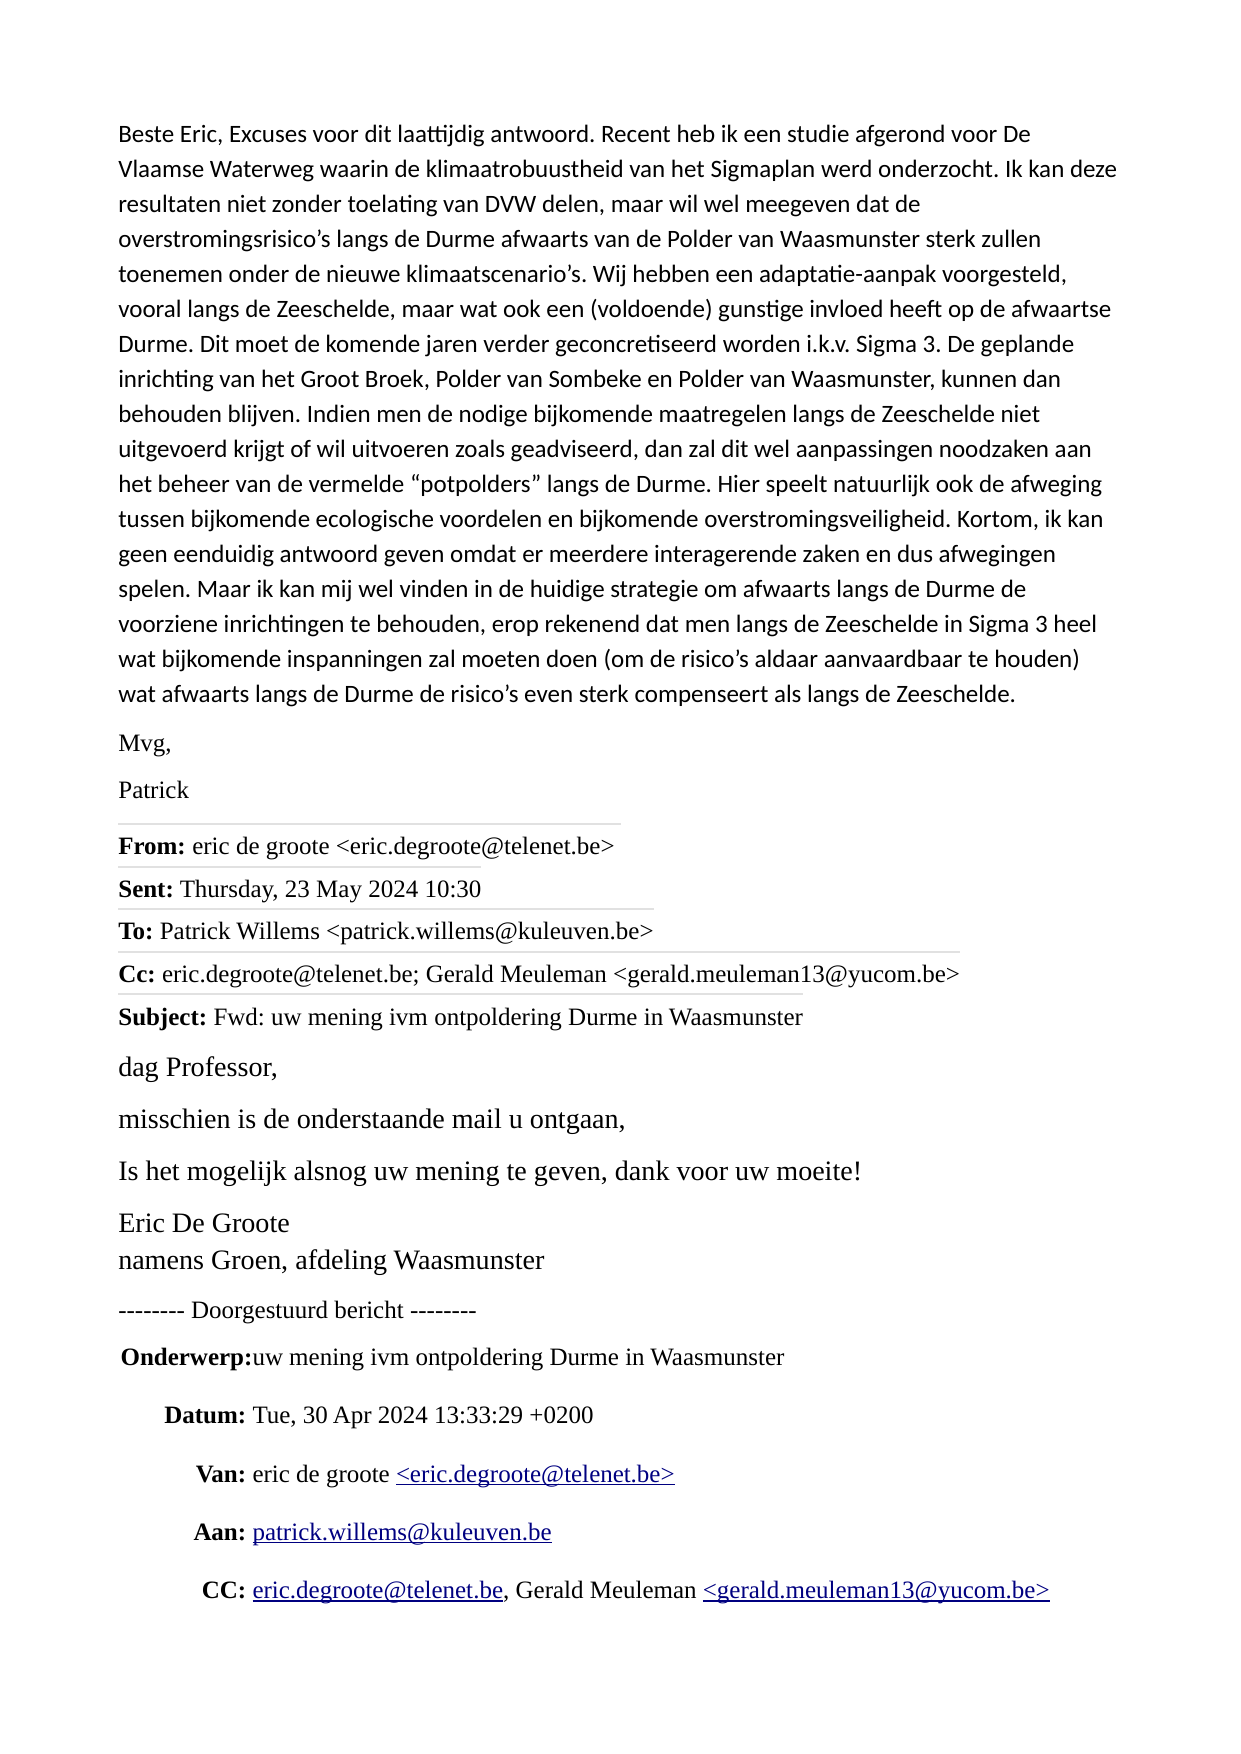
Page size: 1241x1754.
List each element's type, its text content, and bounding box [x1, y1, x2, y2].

table_cell eric.degroote@telenet.be, Gerald Meuleman <gerald.meuleman13@yucom.be> [252, 1575, 1071, 1633]
text Mvg, [118, 728, 1122, 756]
table_cell CC: [118, 1575, 252, 1633]
text From: eric de groote <eric.degroote@telenet.be> Sent: Thursday, 23 May 2024 10:30 To: Patrick Willems <patrick.willems@kuleuven.be> Cc: eric.degroote@telenet.be; Gerald Meuleman <gerald.meuleman13@yucom.be> Subject: Fwd: uw mening ivm ontpoldering Durme in Waasmunster [118, 823, 1122, 1030]
text dag Professor, [118, 1051, 1122, 1083]
table_cell eric de groote <eric.degroote@telenet.be> [252, 1459, 1071, 1517]
text Beste Eric, Excuses voor dit laattijdig antwoord. Recent heb ik een studie afgerond voor De Vlaamse Waterweg waarin de klimaatrobuustheid van het Sigmaplan werd onderzocht. Ik kan deze resultaten niet zonder toelating van DVW delen, maar wil wel meegeven dat de overstromingsrisico’s langs de Durme afwaarts van de Polder van Waasmunster sterk zullen toenemen onder de nieuwe klimaatscenario’s. Wij hebben een adaptatie-aanpak voorgesteld, vooral langs de Zeeschelde, maar wat ook een (voldoende) gunstige invloed heeft op de afwaartse Durme. Dit moet de komende jaren verder geconcretiseerd worden i.k.v. Sigma 3. De geplande inrichting van het Groot Broek, Polder van Sombeke en Polder van Waasmunster, kunnen dan behouden blijven. Indien men de nodige bijkomende maatregelen langs de Zeeschelde niet uitgevoerd krijgt of wil uitvoeren zoals geadviseerd, dan zal dit wel aanpassingen noodzaken aan het beheer van de vermelde “potpolders” langs de Durme. Hier speelt natuurlijk ook de afweging tussen bijkomende ecologische voordelen en bijkomende overstromingsveiligheid. Kortom, ik kan geen eenduidig antwoord geven omdat er meerdere interagerende zaken en dus afwegingen spelen. Maar ik kan mij wel vinden in de huidige strategie om afwaarts langs de Durme de voorziene inrichtingen te behouden, erop rekenend dat men langs de Zeeschelde in Sigma 3 heel wat bijkomende inspanningen zal moeten doen (om de risico’s aldaar aanvaardbaar te houden) wat afwaarts langs de Durme de risico’s even sterk compenseert als langs de Zeeschelde. [118, 118, 1122, 709]
table_cell Tue, 30 Apr 2024 13:33:29 +0200 [252, 1401, 1071, 1459]
table_cell Van: [118, 1459, 252, 1517]
text misschien is de onderstaande mail u ontgaan, [118, 1102, 1122, 1135]
table_cell Aan: [118, 1517, 252, 1575]
text Patrick [118, 775, 1122, 804]
text -------- Doorgestuurd bericht -------- [118, 1295, 1122, 1323]
table_header Onderwerp: [118, 1343, 252, 1401]
text Eric De Groote namens Groen, afdeling Waasmunster [118, 1206, 1122, 1275]
table_cell patrick.willems@kuleuven.be [252, 1517, 1071, 1575]
text Is het mogelijk alsnog uw mening te geven, dank voor uw moeite! [118, 1154, 1122, 1186]
table_header uw mening ivm ontpoldering Durme in Waasmunster [252, 1343, 1071, 1401]
table_cell Datum: [118, 1401, 252, 1459]
